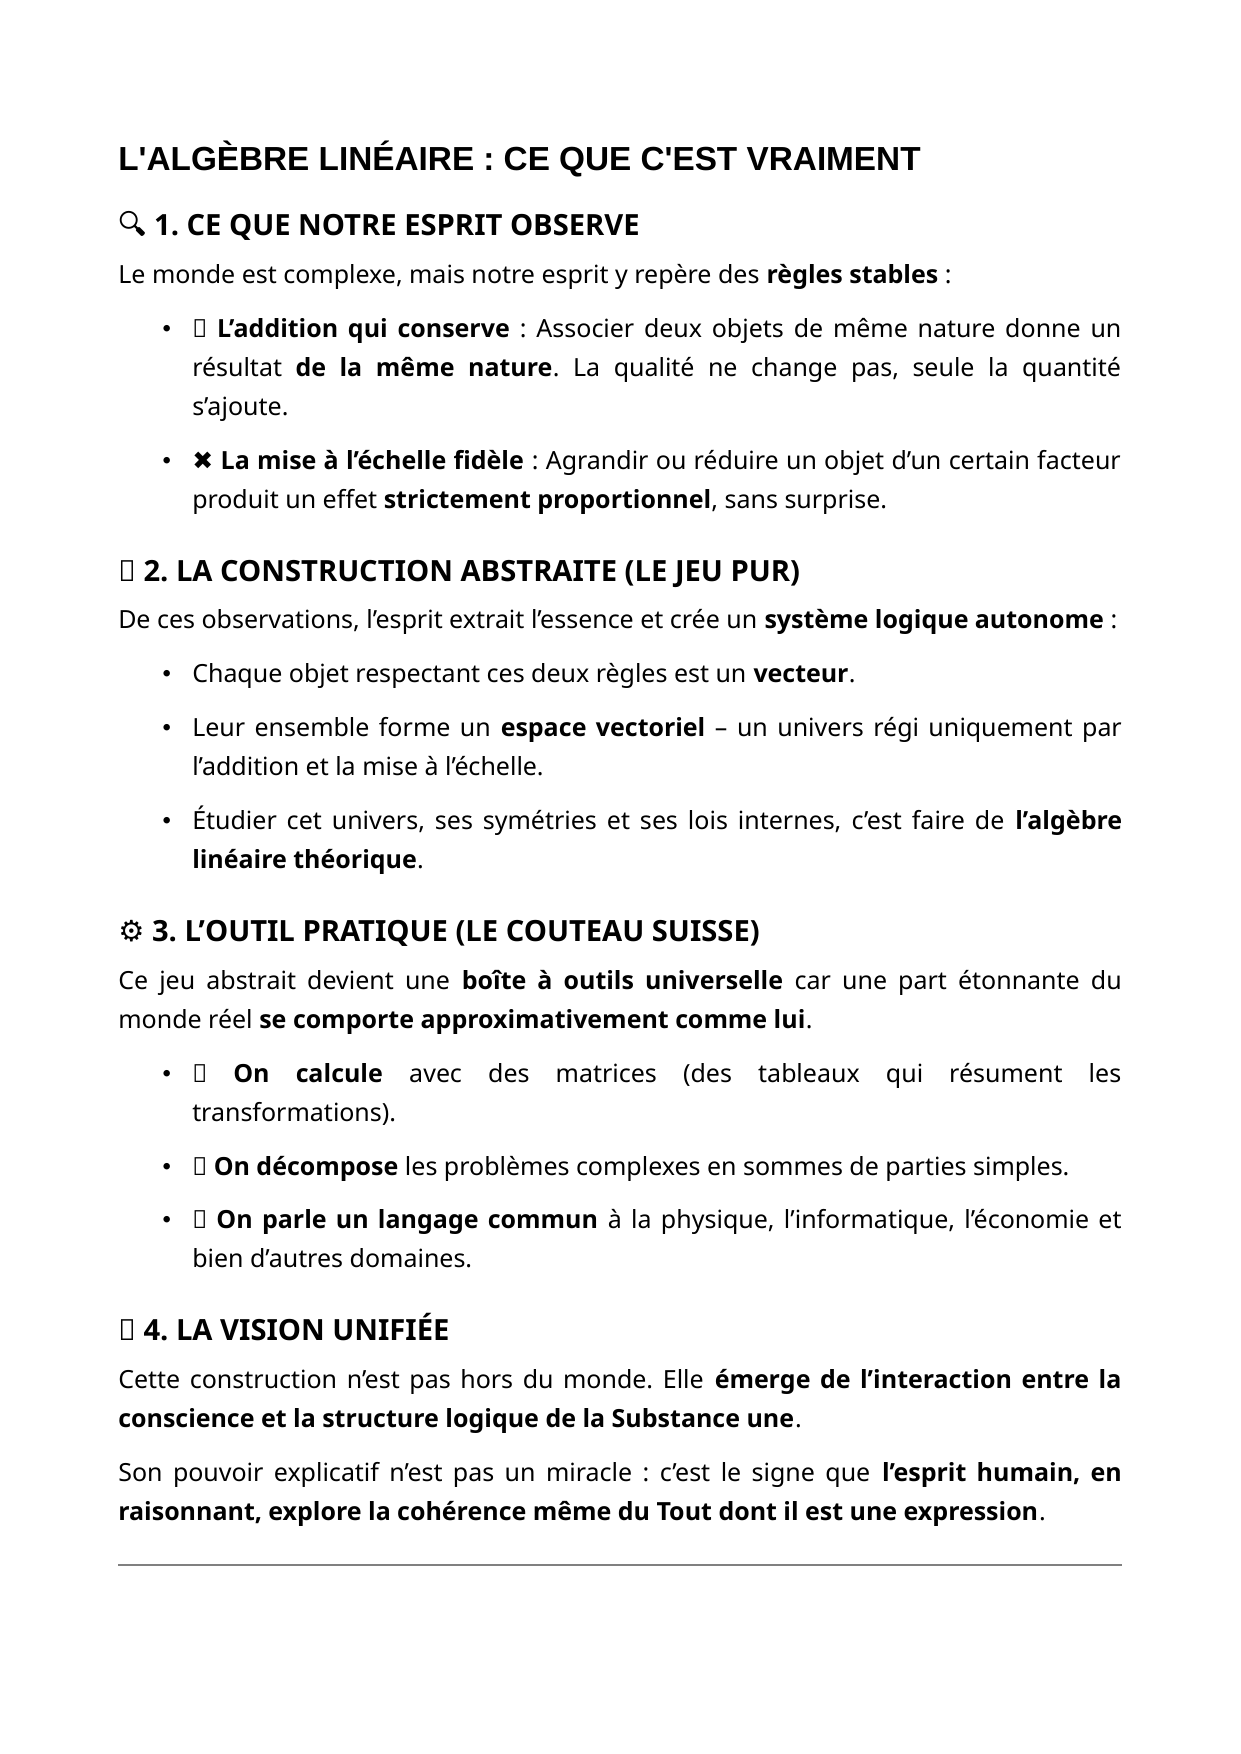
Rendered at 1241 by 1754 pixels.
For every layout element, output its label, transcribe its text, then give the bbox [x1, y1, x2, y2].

list 🌐 On parle un langage commun à la physique, l’informatique, l’économie et bien d’autres domaines. [162, 1202, 1122, 1275]
text De ces observations, l’esprit extrait l’essence et crée un système logique autonome : [118, 602, 1122, 636]
subtitle 🔍 1. CE QUE NOTRE ESPRIT OBSERVE [118, 204, 1122, 244]
list 🧩 On décompose les problèmes complexes en sommes de parties simples. [162, 1148, 1122, 1182]
subtitle 🌌 4. LA VISION UNIFIÉE [118, 1309, 1122, 1349]
text Le monde est complexe, mais notre esprit y repère des règles stables : [118, 257, 1122, 291]
subtitle L'ALGÈBRE LINÉAIRE : CE QUE C'EST VRAIMENT [118, 139, 1122, 177]
list 🧮 On calcule avec des matrices (des tableaux qui résument les transformations). [162, 1055, 1122, 1128]
subtitle 🧱 2. LA CONSTRUCTION ABSTRAITE (LE JEU PUR) [118, 550, 1122, 590]
text Son pouvoir explicatif n’est pas un miracle : c’est le signe que l’esprit humain, en raisonnant, explore la cohérence même du Tout dont il est une expression. [118, 1454, 1122, 1528]
list ✖️ La mise à l’échelle fidèle : Agrandir ou réduire un objet d’un certain facteur produit un effet strictement proportionnel, sans surprise. [162, 442, 1122, 516]
list ➕ L’addition qui conserve : Associer deux objets de même nature donne un résultat de la même nature. La qualité ne change pas, seule la quantité s’ajoute. [162, 310, 1122, 423]
list Chaque objet respectant ces deux règles est un vecteur. [162, 656, 1122, 690]
list Étudier cet univers, ses symétries et ses lois internes, c’est faire de l’algèbre linéaire théorique. [162, 803, 1122, 876]
text Ce jeu abstrait devient une boîte à outils universelle car une part étonnante du monde réel se comporte approximativement comme lui. [118, 962, 1122, 1036]
subtitle ⚙️ 3. L’OUTIL PRATIQUE (LE COUTEAU SUISSE) [118, 910, 1122, 950]
list Leur ensemble forme un espace vectoriel – un univers régi uniquement par l’addition et la mise à l’échelle. [162, 710, 1122, 783]
text Cette construction n’est pas hors du monde. Elle émerge de l’interaction entre la conscience et la structure logique de la Substance une. [118, 1362, 1122, 1435]
